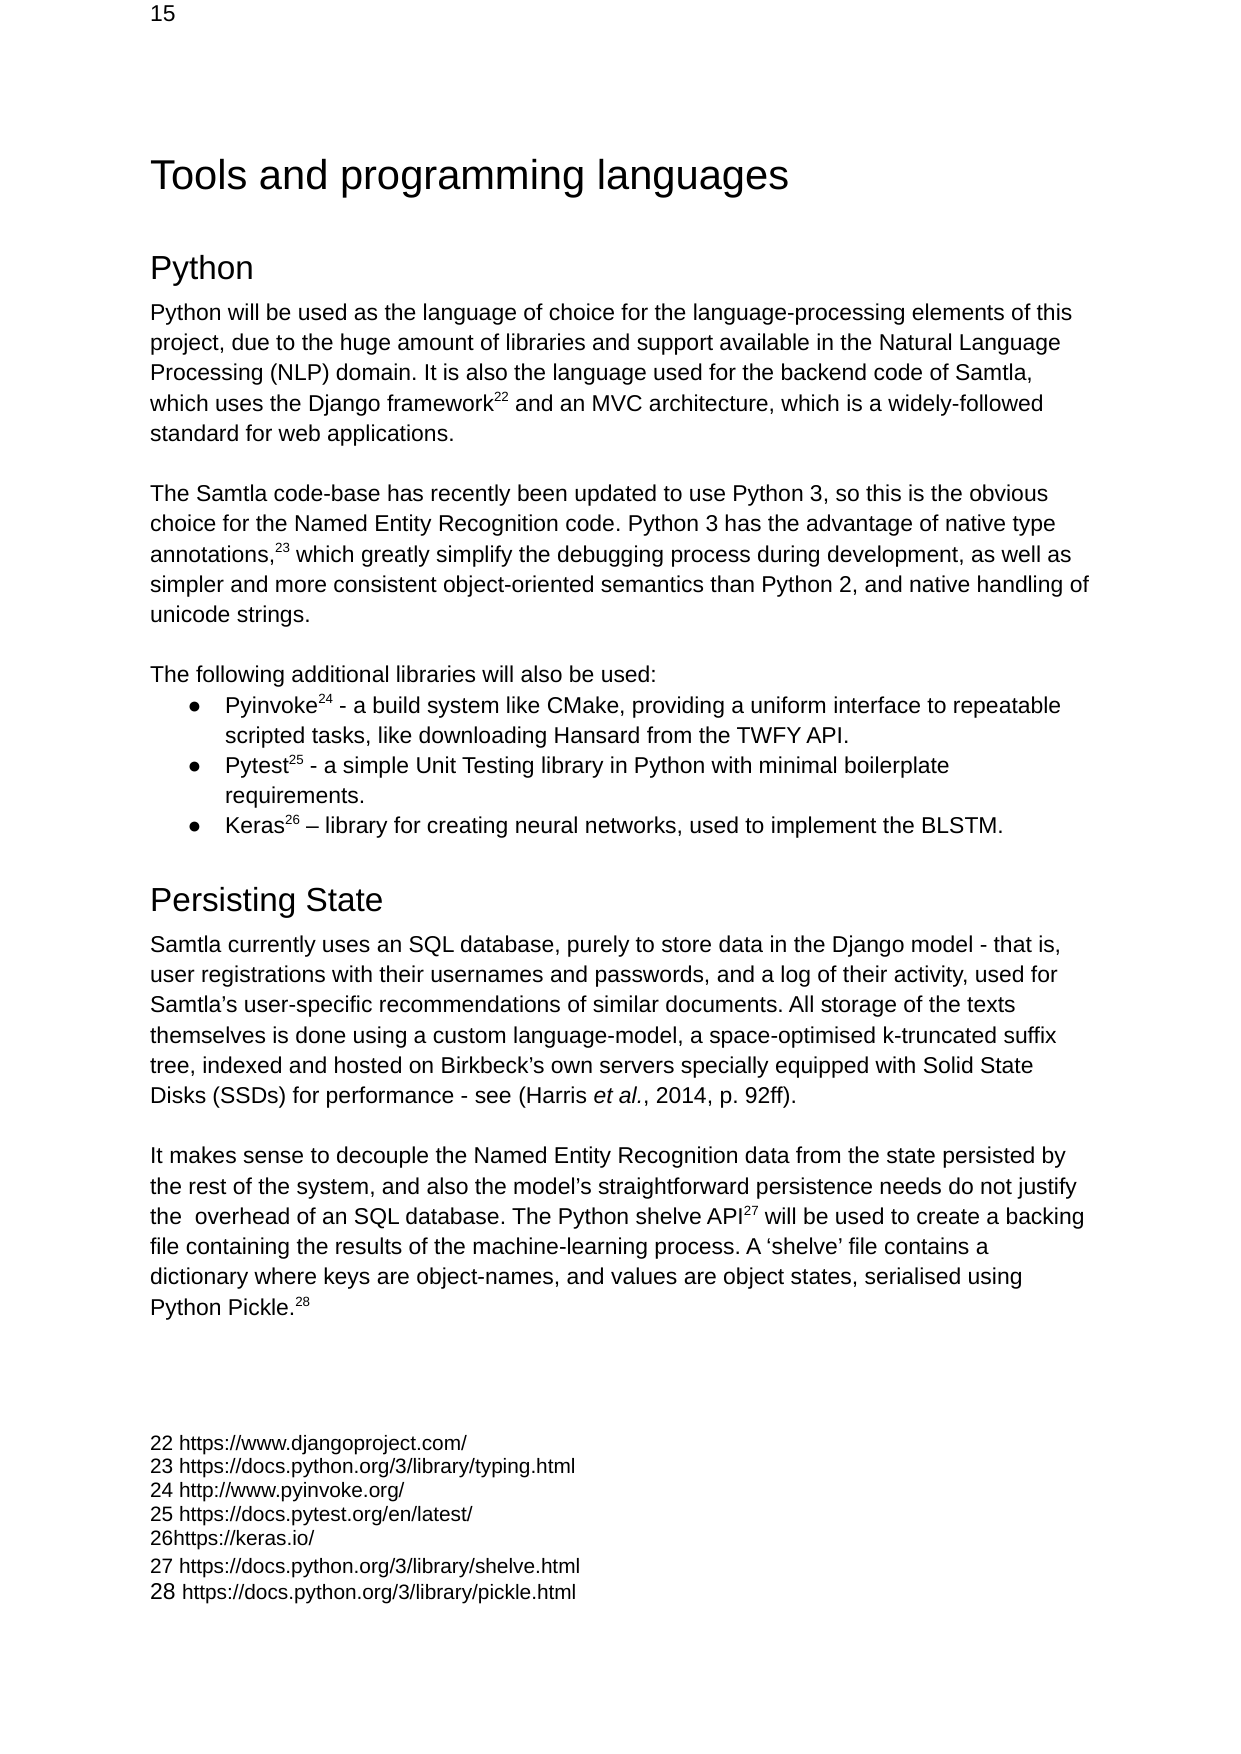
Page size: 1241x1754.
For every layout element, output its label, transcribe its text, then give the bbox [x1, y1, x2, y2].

subtitle Python [150, 248, 1090, 286]
text It makes sense to decouple the Named Entity Recognition data from the state persisted by the rest of the system, and also the model’s straightforward persistence needs do not justify the overhead of an SQL database. The Python shelve API will be used to create a backing file containing the results of the machine-learning process. A ‘shelve’ file contains a dictionary where keys are object-names, and values are object states, serialised using Python Pickle. [150, 1142, 1090, 1320]
list Pyinvoke - a build system like CMake, providing a uniform interface to repeatable scripted tasks, like downloading Hansard from the TWFY API. [187, 692, 1090, 748]
subtitle Tools and programming languages [150, 150, 1090, 198]
list https://keras.io/ [150, 1526, 1090, 1550]
list Keras – library for creating neural networks, used to implement the BLSTM. [187, 812, 1090, 839]
text https://docs.python.org/3/library/pickle.html [150, 1578, 1090, 1604]
text https://docs.python.org/3/library/typing.html [150, 1454, 1090, 1478]
text The Samtla code-base has recently been updated to use Python 3, so this is the obvious choice for the Named Entity Recognition code. Python 3 has the advantage of native type annotations, which greatly simplify the debugging process during development, as well as simpler and more consistent object-oriented semantics than Python 2, and native handling of unicode strings. [150, 480, 1090, 627]
text The following additional libraries will also be used: [150, 661, 1090, 688]
list http://www.pyinvoke.org/ [150, 1478, 1090, 1502]
list Pytest - a simple Unit Testing library in Python with minimal boilerplate requirements. [187, 752, 1090, 808]
text https://docs.python.org/3/library/shelve.html [150, 1554, 1090, 1578]
text Samtla currently uses an SQL database, purely to store data in the Django model - that is, user registrations with their usernames and passwords, and a log of their activity, used for Samtla’s user-specific recommendations of similar documents. All storage of the texts themselves is done using a custom language-model, a space-optimised k-truncated suffix tree, indexed and hosted on Birkbeck’s own servers specially equipped with Solid State Disks (SSDs) for performance - see (Harris et al., 2014, p. 92ff)⁠. [150, 931, 1090, 1108]
subtitle Persisting State [150, 880, 1090, 918]
text https://www.djangoproject.com/ [150, 1430, 1090, 1454]
list https://docs.pytest.org/en/latest/ [150, 1502, 1090, 1526]
text Python will be used as the language of choice for the language-processing elements of this project, due to the huge amount of libraries and support available in the Natural Language Processing (NLP) domain. It is also the language used for the backend code of Samtla, which uses the Django framework and an MVC architecture, which is a widely-followed standard for web applications. [150, 299, 1090, 446]
